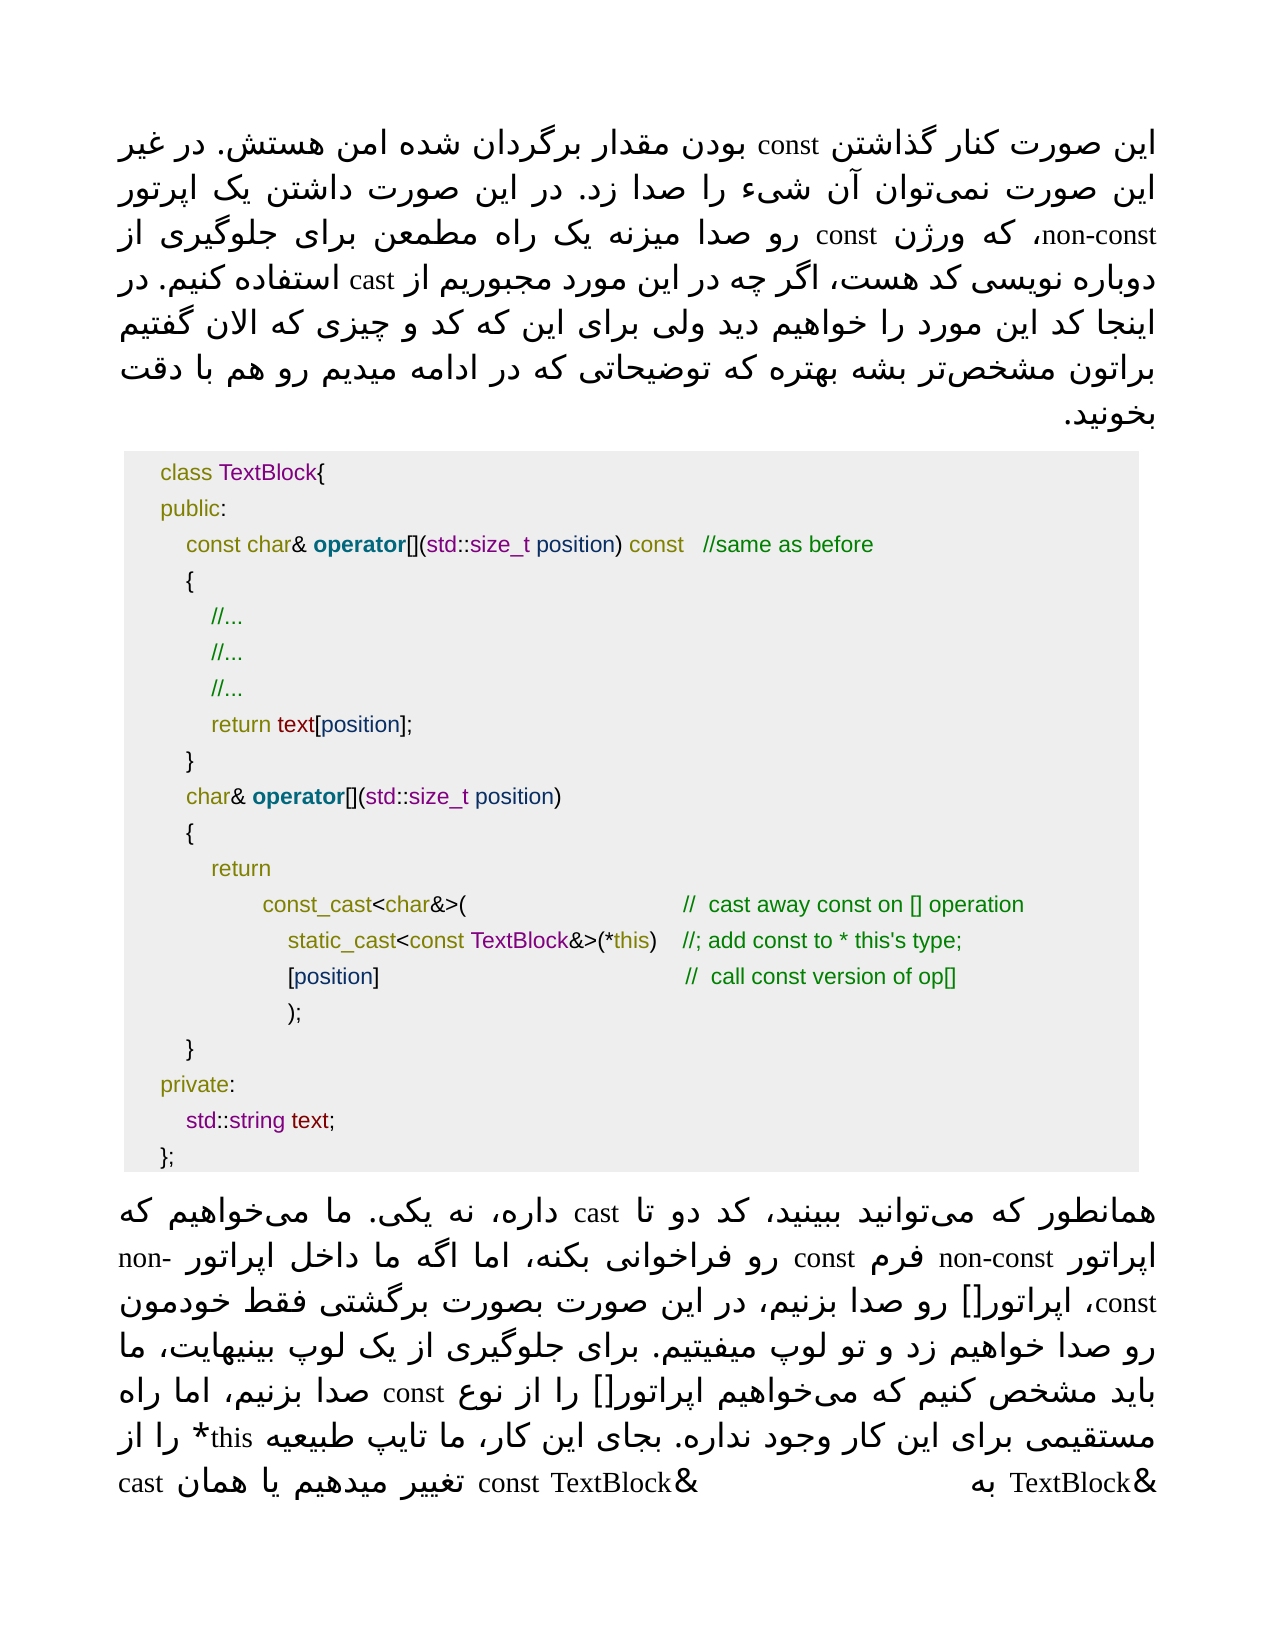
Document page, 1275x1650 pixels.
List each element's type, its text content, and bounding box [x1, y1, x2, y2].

text const char& operator[](std::size_t position) const //same as before [124, 523, 1139, 559]
text public: [124, 487, 1139, 523]
text ); [124, 992, 1139, 1028]
text char& operator[](std::size_t position) [124, 776, 1139, 812]
text return [124, 848, 1139, 884]
text static_cast<const TextBlock&>(*this) //; add const to * this's type; [124, 920, 1139, 956]
text { [124, 812, 1139, 848]
text private: [124, 1064, 1139, 1100]
text { [124, 559, 1139, 595]
text همانطور که می‌توانید ببینید، کد دو تا cast داره، نه یکی. ما می‌خواهیم که اپراتور non-const فرم const رو فراخوانی بکنه، اما اگه ما داخل اپراتور non-const، اپراتور[] رو صدا بزنیم، در این صورت بصورت برگشتی فقط خودمون رو صدا خواهیم زد و تو لوپ میفیتیم. برای جلوگیری از یک لوپ بینیهایت، ما باید مشخص کنیم که می‌خواهیم اپراتور[] را از نوع const صدا بزنیم، اما راه مستقیمی برای این کار وجود نداره. بجای این کار، ما تایپ طبیعیه this* را از &TextBlock به &const TextBlock تغییر میدهیم یا همان cast می‌کنیم. بله ما از cast برای اضافه کردن const استفاده کردیم! در این صورت ما دو تا cast خواهیم داشت: یکی برای اضافه کردن const به this*( برای این که بگیم اپراتور[] ورژن const رو صدا بزنه)، و دیگری برای حذف کردن const از اپراتور[] برای مقداری که برگردان شده. [118, 1187, 1157, 1502]
text به عنوان یک قاعده کلی، cast کردن یک ایده بد به شمار میآید، در واقع ما یک آیتم برای همین مورد اختصاص دادیم که بگیم cast کردن ایده خوبی نیست که در آیتم ۲۷ خواهیم دید، اما این که کد رو دوبار بنویسیم از اون هم بدتره. در این مورد، ورژن const اپراتور [] دقیقا همان کاری را انجام می‌دهد که ورژن non-const انجام می‌دهد. کنار گذاشتن const بودن یک شیء در هنگام برگردان کردن یک کار امن به حساب میآید. در این مورد، چون کسی که اپراتور non-const رو صدا میزنه در ابتدا باید یک شیء به صورت non-const داشته باشه، در این صورت کنار گذاشتن const بودن مقدار برگردان شده امن هستش. در غیر این صورت نمی‌توان آن شیء را صدا زد. در این صورت داشتن یک اپرتور non-const، که ورژن const رو صدا میزنه یک راه مطمعن برای جلوگیری از دوباره نویسی کد هست، اگر چه در این مورد مجبوریم از cast استفاده کنیم. در اینجا کد این مورد را خواهیم دید ولی برای این که کد و چیزی که الان گفتیم براتون مشخص‌تر بشه بهتره که توضیحاتی که در ادامه میدیم رو هم با دقت بخونید. [118, 118, 1157, 433]
text }; [124, 1136, 1139, 1172]
text } [124, 739, 1139, 776]
text class TextBlock{ [124, 451, 1139, 487]
text return text[position]; [124, 703, 1139, 739]
text //... [124, 631, 1139, 667]
text std::string text; [124, 1100, 1139, 1136]
text const_cast<char&>( // cast away const on [] operation [124, 884, 1139, 920]
text //... [124, 667, 1139, 703]
text //... [124, 595, 1139, 631]
text [position] // call const version of op[] [124, 956, 1139, 992]
text } [124, 1028, 1139, 1064]
